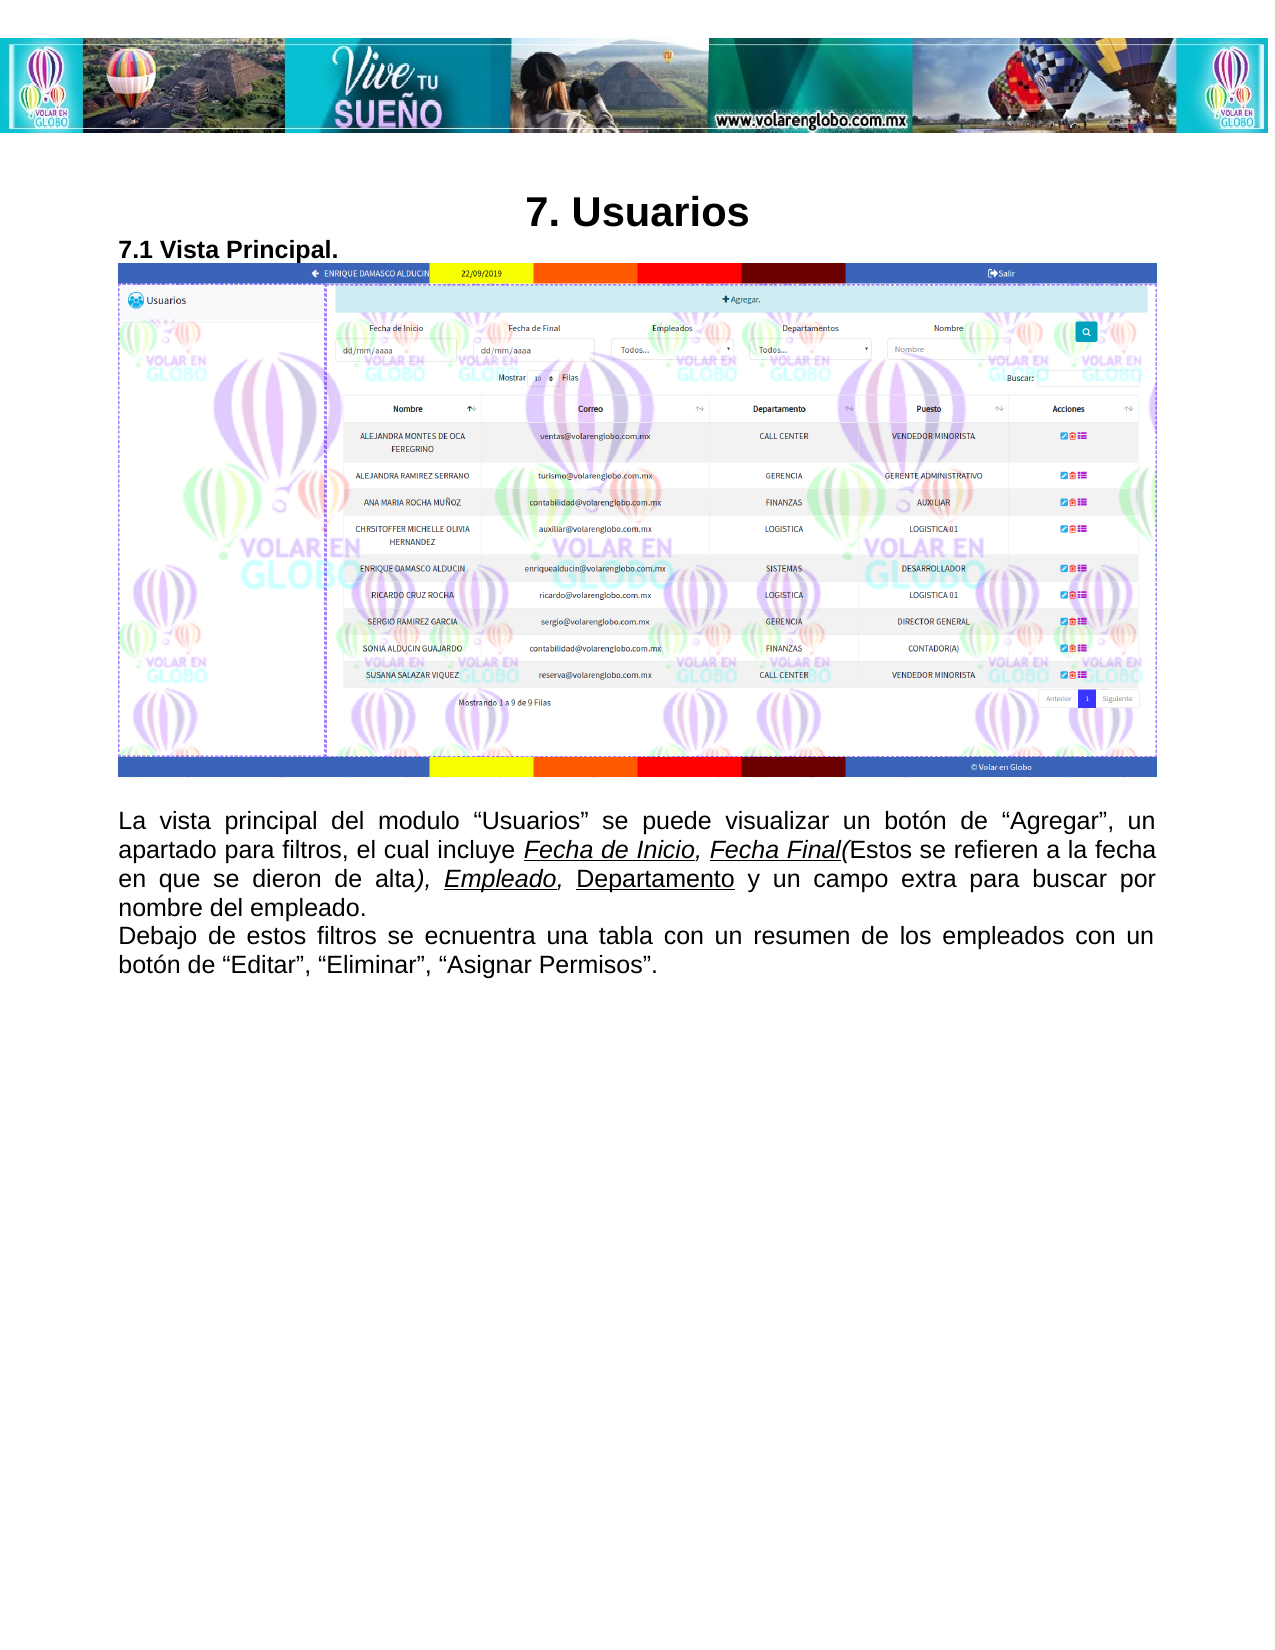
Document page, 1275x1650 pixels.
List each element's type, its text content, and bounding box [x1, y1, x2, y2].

picture [0, 38, 1268, 133]
text Debajo de estos filtros se ecnuentra una tabla con un resumen de los empleados con un botón de “Editar”, “Eliminar”, “Asignar Permisos”. [118, 921, 1157, 979]
text La vista principal del modulo “Usuarios” se puede visualizar un botón de “Agregar”, un apartado para filtros, el cual incluye Fecha de Inicio, Fecha Final(Estos se refieren a la fecha en que se dieron de alta), Empleado, Departamento y un campo extra para buscar por nombre del empleado. [118, 806, 1157, 921]
picture [118, 263, 1157, 778]
text 7. Usuarios [118, 187, 1157, 235]
text 7.1 Vista Principal. [118, 235, 1157, 263]
